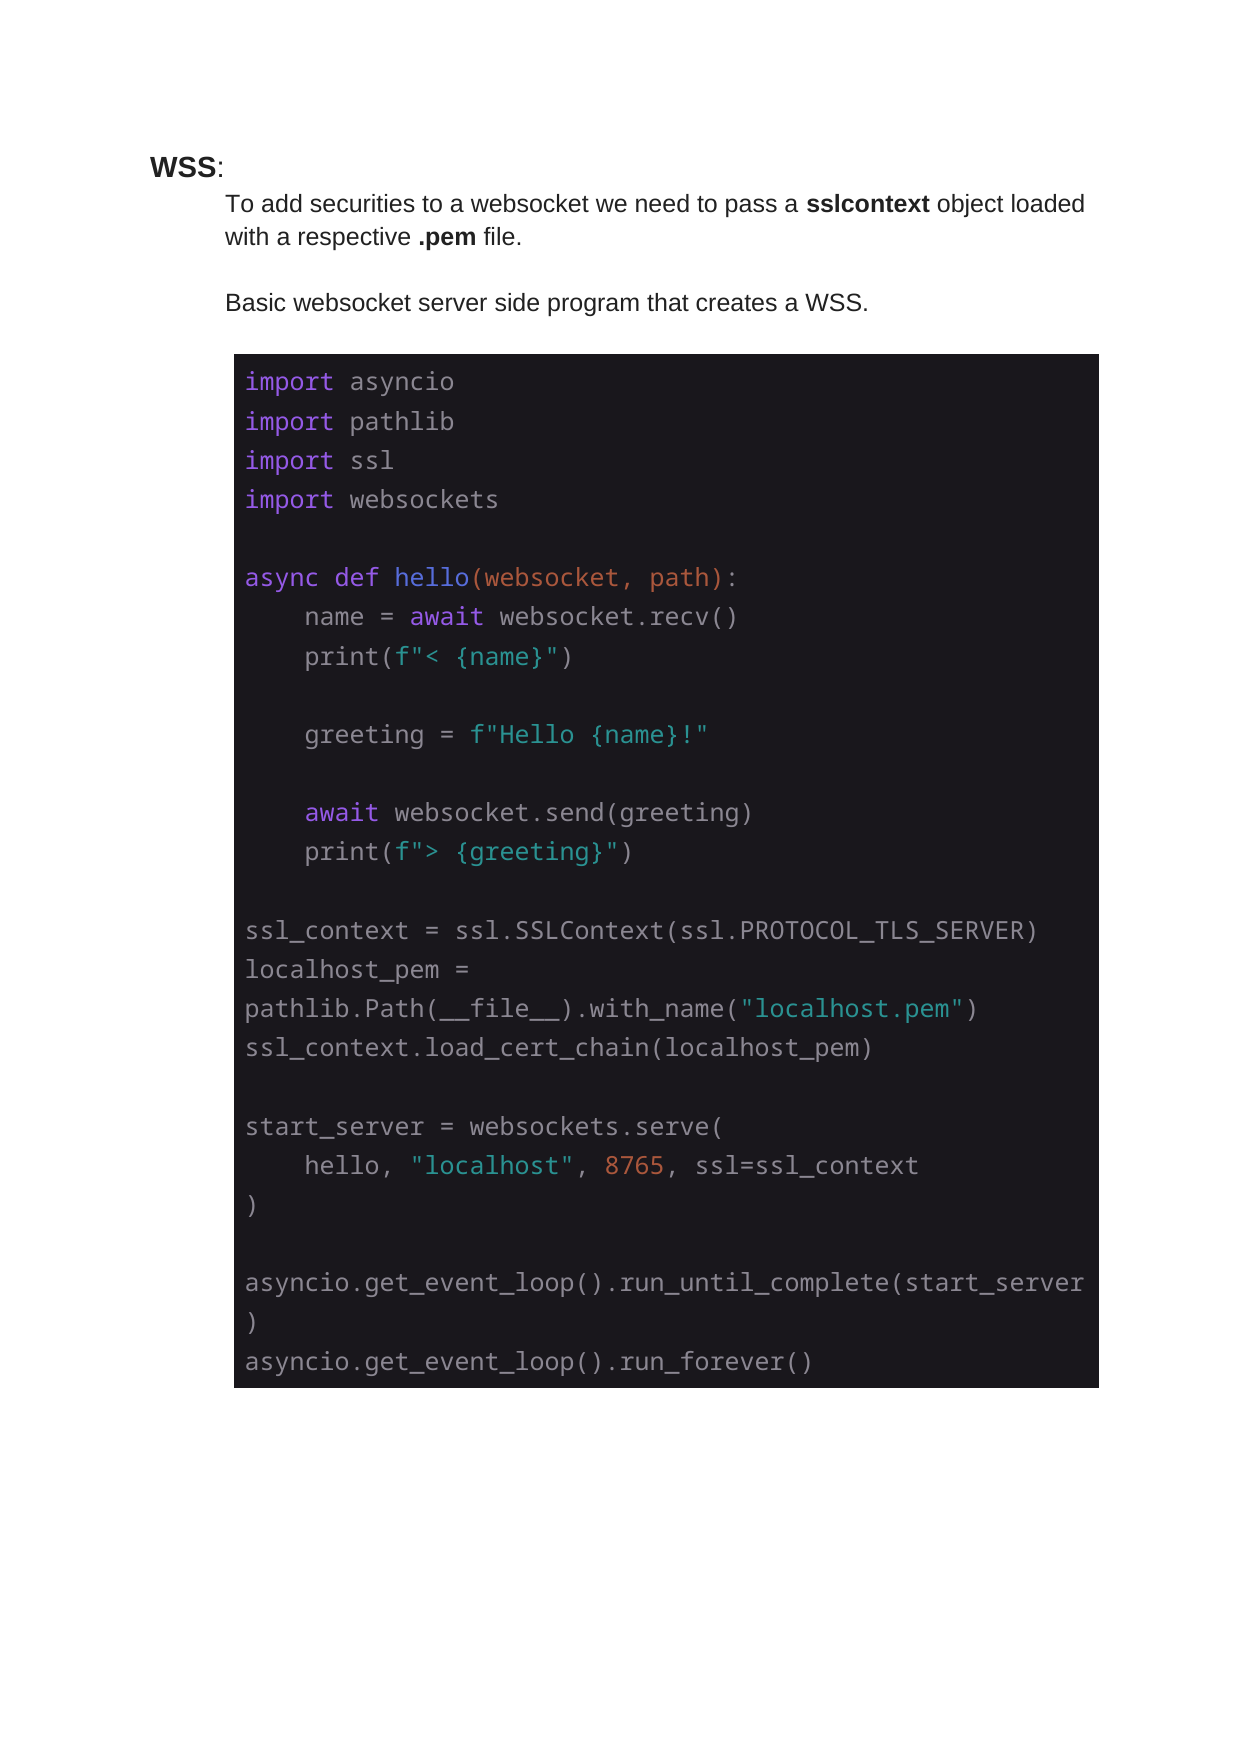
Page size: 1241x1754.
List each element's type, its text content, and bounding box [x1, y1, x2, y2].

table_header import asyncio import pathlib import ssl import websockets async def hello(websocket, path): name = await websocket.recv() print(f"< {name}") greeting = f"Hello {name}!" await websocket.send(greeting) print(f"> {greeting}") ssl_context = ssl.SSLContext(ssl.PROTOCOL_TLS_SERVER) localhost_pem = pathlib.Path(__file__).with_name("localhost.pem") ssl_context.load_cert_chain(localhost_pem) start_server = websockets.serve( hello, "localhost", 8765, ssl=ssl_context ) asyncio.get_event_loop().run_until_complete(start_server) asyncio.get_event_loop().run_forever() [234, 354, 1099, 1388]
text WSS: [150, 150, 1090, 183]
text To add securities to a websocket we need to pass a sslcontext object loaded with a respective .pem file. [225, 188, 1090, 250]
text Basic websocket server side program that creates a WSS. [225, 288, 1090, 316]
